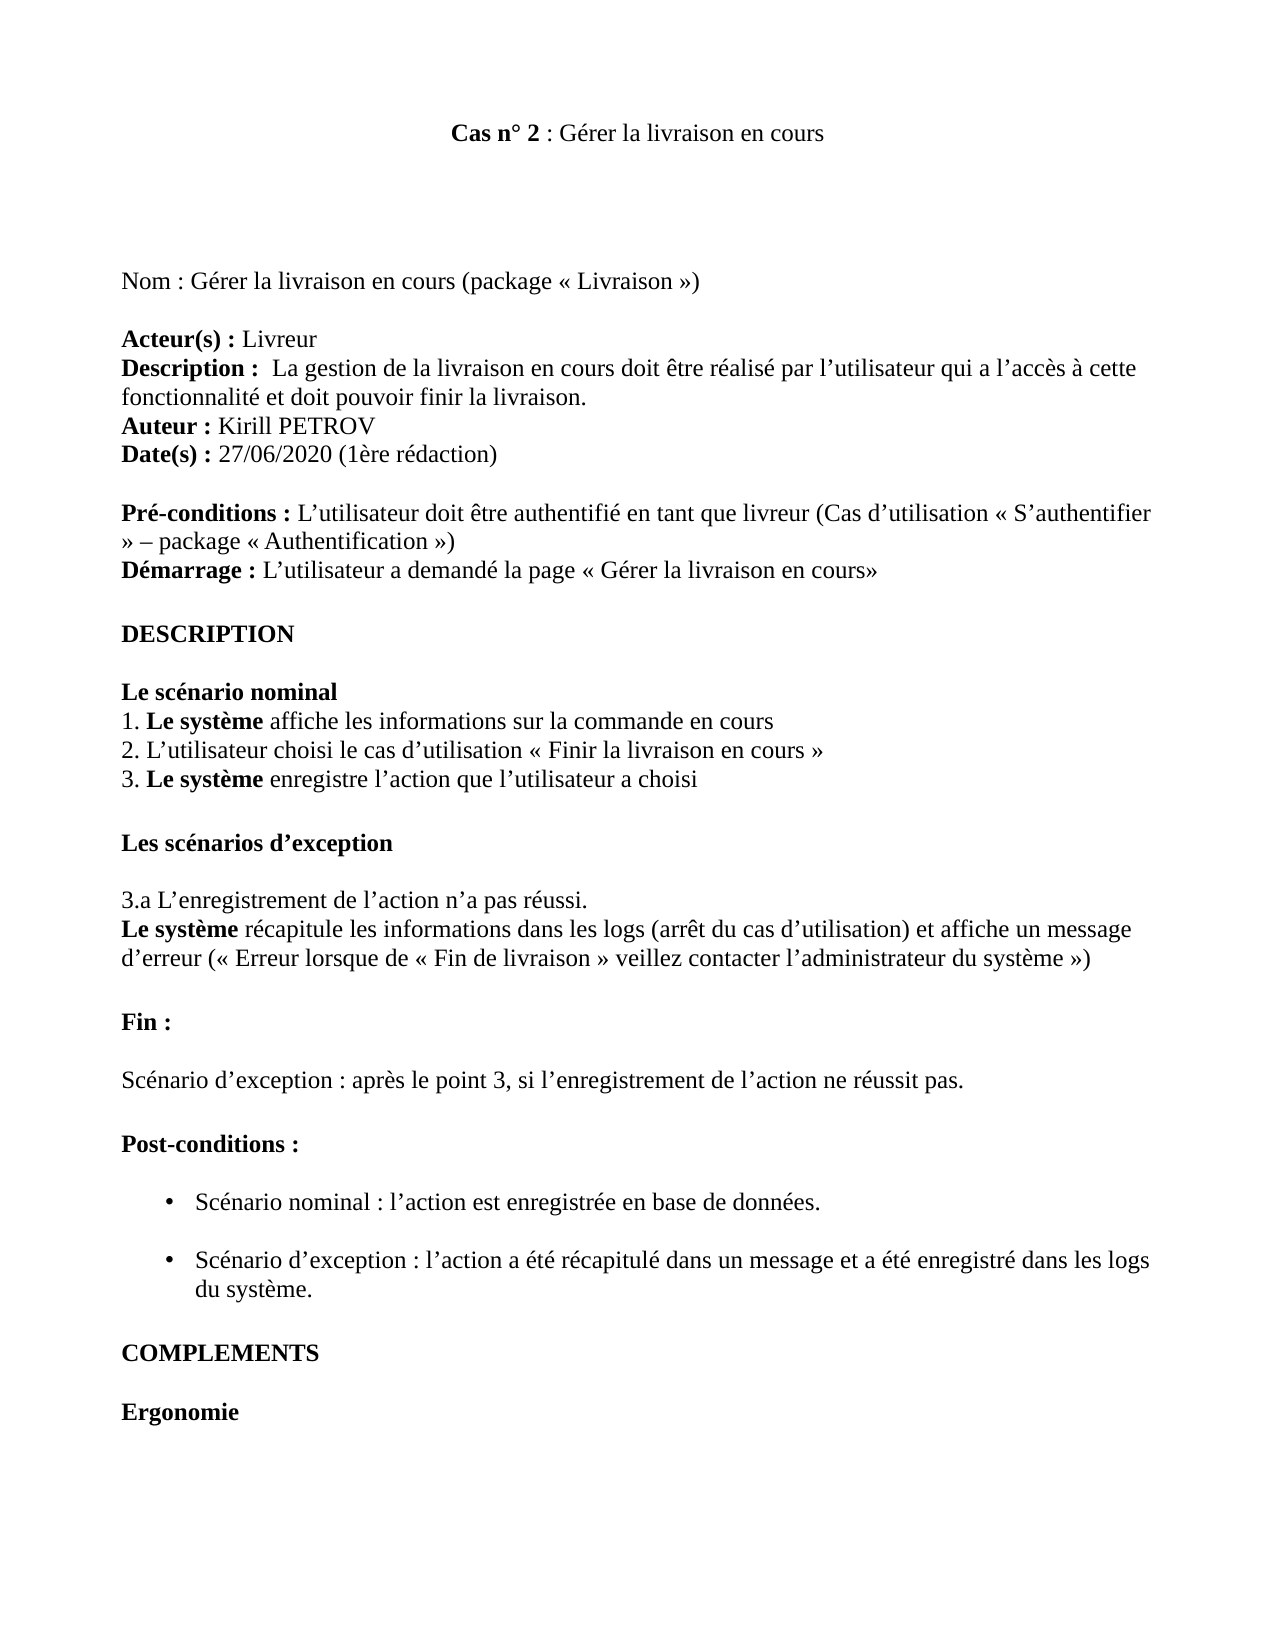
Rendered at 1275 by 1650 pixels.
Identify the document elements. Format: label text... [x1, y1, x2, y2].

table_cell Post-conditions : Scénario nominal : l’action est enregistrée en base de données. Scénario d’exception : l’action a été récapitulé dans un message et a été enregistré dans les logs du système. [118, 1126, 1157, 1336]
table_cell COMPLEMENTS Ergonomie [118, 1336, 1157, 1516]
table_cell Fin : Scénario d’exception : après le point 3, si l’enregistrement de l’action ne réussit pas. [118, 1004, 1157, 1126]
table_cell DESCRIPTION Le scénario nominal 1. Le système affiche les informations sur la commande en cours 2. L’utilisateur choisi le cas d’utilisation « Finir la livraison en cours » 3. Le système enregistre l’action que l’utilisateur a choisi [118, 616, 1157, 825]
text Cas n° 2 : Gérer la livraison en cours [118, 118, 1157, 147]
table_cell Les scénarios d’exception 3.a L’enregistrement de l’action n’a pas réussi. Le système récapitule les informations dans les logs (arrêt du cas d’utilisation) et affiche un message d’erreur (« Erreur lorsque de « Fin de livraison » veillez contacter l’administrateur du système ») [118, 825, 1157, 1004]
table_header Nom : Gérer la livraison en cours (package « Livraison ») Acteur(s) : Livreur Description : La gestion de la livraison en cours doit être réalisé par l’utilisateur qui a l’accès à cette fonctionnalité et doit pouvoir finir la livraison. Auteur : Kirill PETROV Date(s) : 27/06/2020 (1ère rédaction) Pré-conditions : L’utilisateur doit être authentifié en tant que livreur (Cas d’utilisation « S’authentifier » – package « Authentification ») Démarrage : L’utilisateur a demandé la page « Gérer la livraison en cours» [118, 205, 1157, 616]
